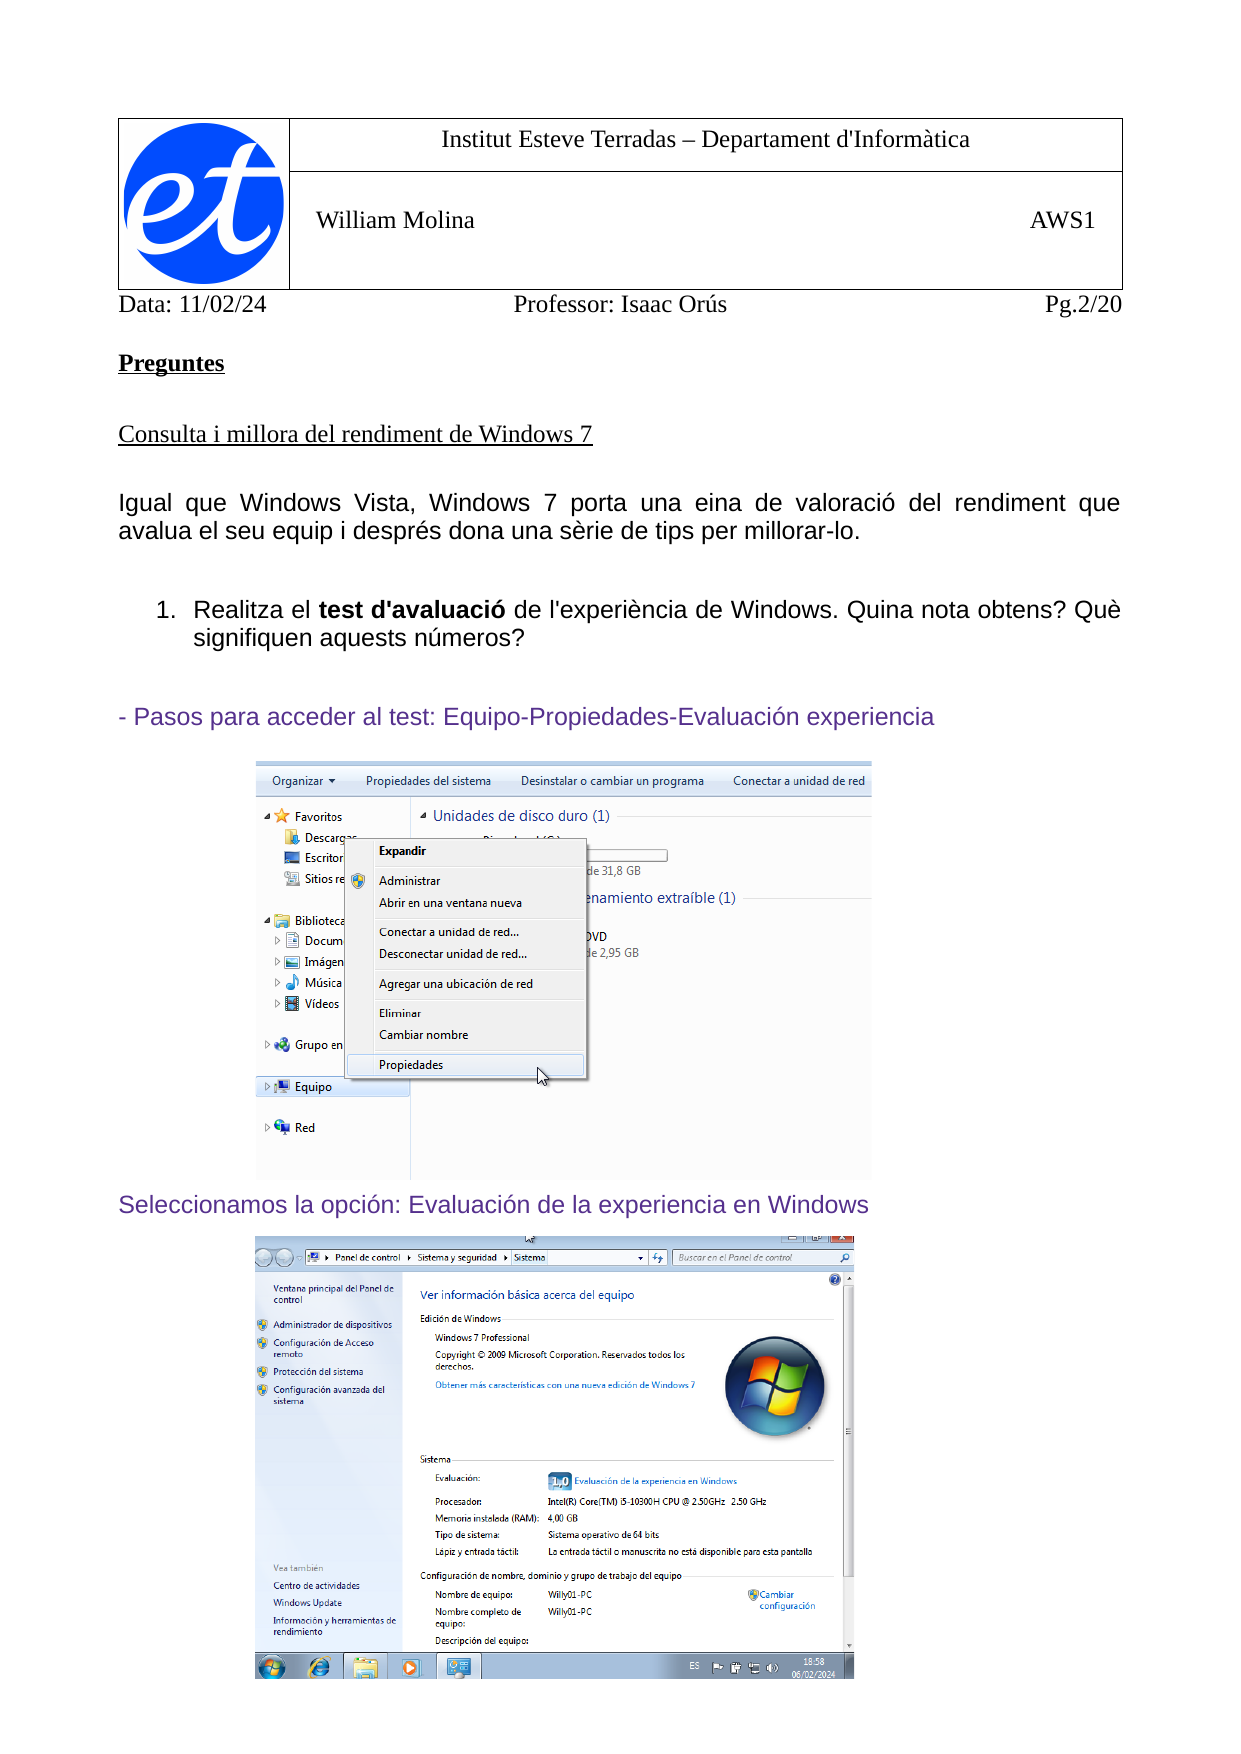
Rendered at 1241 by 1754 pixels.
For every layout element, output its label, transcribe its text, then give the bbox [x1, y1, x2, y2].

picture [255, 1236, 855, 1679]
picture [255, 761, 872, 1180]
text - Pasos para acceder al test: Equipo-Propiedades-Evaluación experiencia [118, 702, 1122, 730]
picture [123, 123, 284, 284]
text Preguntes [118, 348, 1122, 376]
text Igual que Windows Vista, Windows 7 porta una eina de valoració del rendiment que avalua el seu equip i després dona una sèrie de tips per millorar-lo. [118, 487, 1122, 545]
text Seleccionamos la opción: Evaluación de la experiencia en Windows [118, 1190, 1122, 1219]
list Realitza el test d'avaluació de l'experiència de Windows. Quina nota obtens? Què signifiquen aquests números? [156, 594, 1122, 652]
text Consulta i millora del rendiment de Windows 7 [118, 419, 1122, 448]
